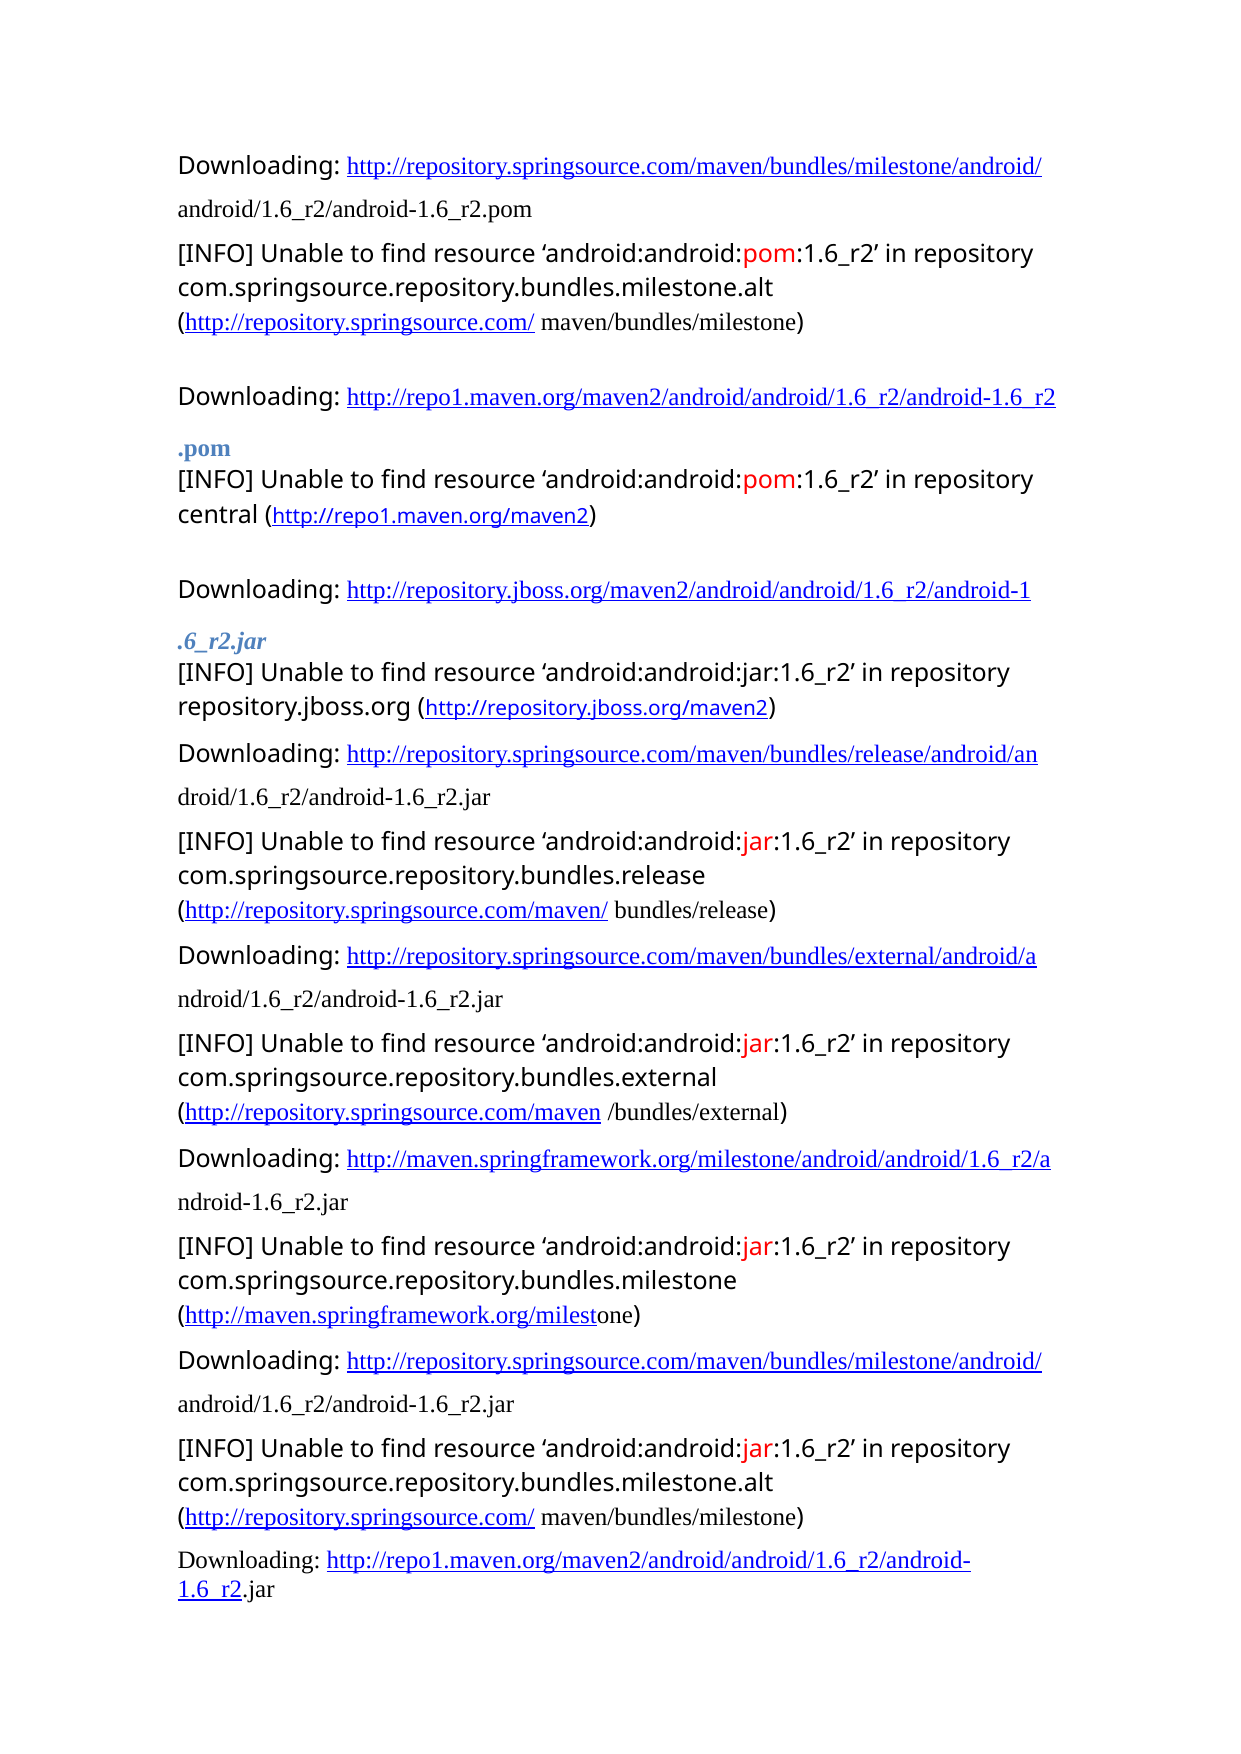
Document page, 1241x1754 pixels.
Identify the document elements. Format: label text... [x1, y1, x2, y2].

text [INFO] Unable to find resource ‘android:android:jar:1.6_r2’ in repository com.springsource.repository.bundles.external (http://repository.springsource.com/maven /bundles/external) [177, 1026, 1063, 1128]
text android/1.6_r2/android-1.6_r2.jar [177, 1389, 1063, 1418]
text droid/1.6_r2/android-1.6_r2.jar [177, 782, 1063, 811]
text ndroid/1.6_r2/android-1.6_r2.jar [177, 984, 1063, 1013]
text [INFO] Unable to find resource ‘android:android:pom:1.6_r2’ in repository central (http://repo1.maven.org/maven2) [177, 462, 1063, 530]
text Downloading: http://repository.jboss.org/maven2/android/android/1.6_r2/android-1 [177, 571, 1063, 605]
text [INFO] Unable to find resource ‘android:android:jar:1.6_r2’ in repository com.springsource.repository.bundles.milestone.alt (http://repository.springsource.com/ maven/bundles/milestone) [177, 1431, 1063, 1533]
text Downloading: http://repository.springsource.com/maven/bundles/release/android/an [177, 736, 1063, 769]
text [INFO] Unable to find resource ‘android:android:jar:1.6_r2’ in repository repository.jboss.org (http://repository.jboss.org/maven2) [177, 655, 1063, 723]
text Downloading: http://maven.springframework.org/milestone/android/android/1.6_r2/a [177, 1141, 1063, 1174]
text Downloading: http://repo1.maven.org/maven2/android/android/1.6_r2/android-1.6_r2 [177, 378, 1063, 413]
text android/1.6_r2/android-1.6_r2.pom [177, 194, 1063, 223]
text Downloading: http://repo1.maven.org/maven2/android/android/1.6_r2/android-1.6_r2.jar [177, 1546, 1063, 1603]
text ndroid-1.6_r2.jar [177, 1187, 1063, 1216]
subtitle .pom [177, 433, 1063, 462]
text [INFO] Unable to find resource ‘android:android:jar:1.6_r2’ in repository com.springsource.repository.bundles.release (http://repository.springsource.com/maven/ bundles/release) [177, 823, 1063, 926]
text Downloading: http://repository.springsource.com/maven/bundles/milestone/android/ [177, 1343, 1063, 1377]
subtitle .6_r2.jar [177, 626, 1063, 655]
text Downloading: http://repository.springsource.com/maven/bundles/milestone/android/ [177, 148, 1063, 182]
text Downloading: http://repository.springsource.com/maven/bundles/external/android/a [177, 938, 1063, 972]
text [INFO] Unable to find resource ‘android:android:jar:1.6_r2’ in repository com.springsource.repository.bundles.milestone (http://maven.springframework.org/milestone) [177, 1228, 1063, 1331]
text [INFO] Unable to find resource ‘android:android:pom:1.6_r2’ in repository com.springsource.repository.bundles.milestone.alt (http://repository.springsource.com/ maven/bundles/milestone) [177, 235, 1063, 338]
